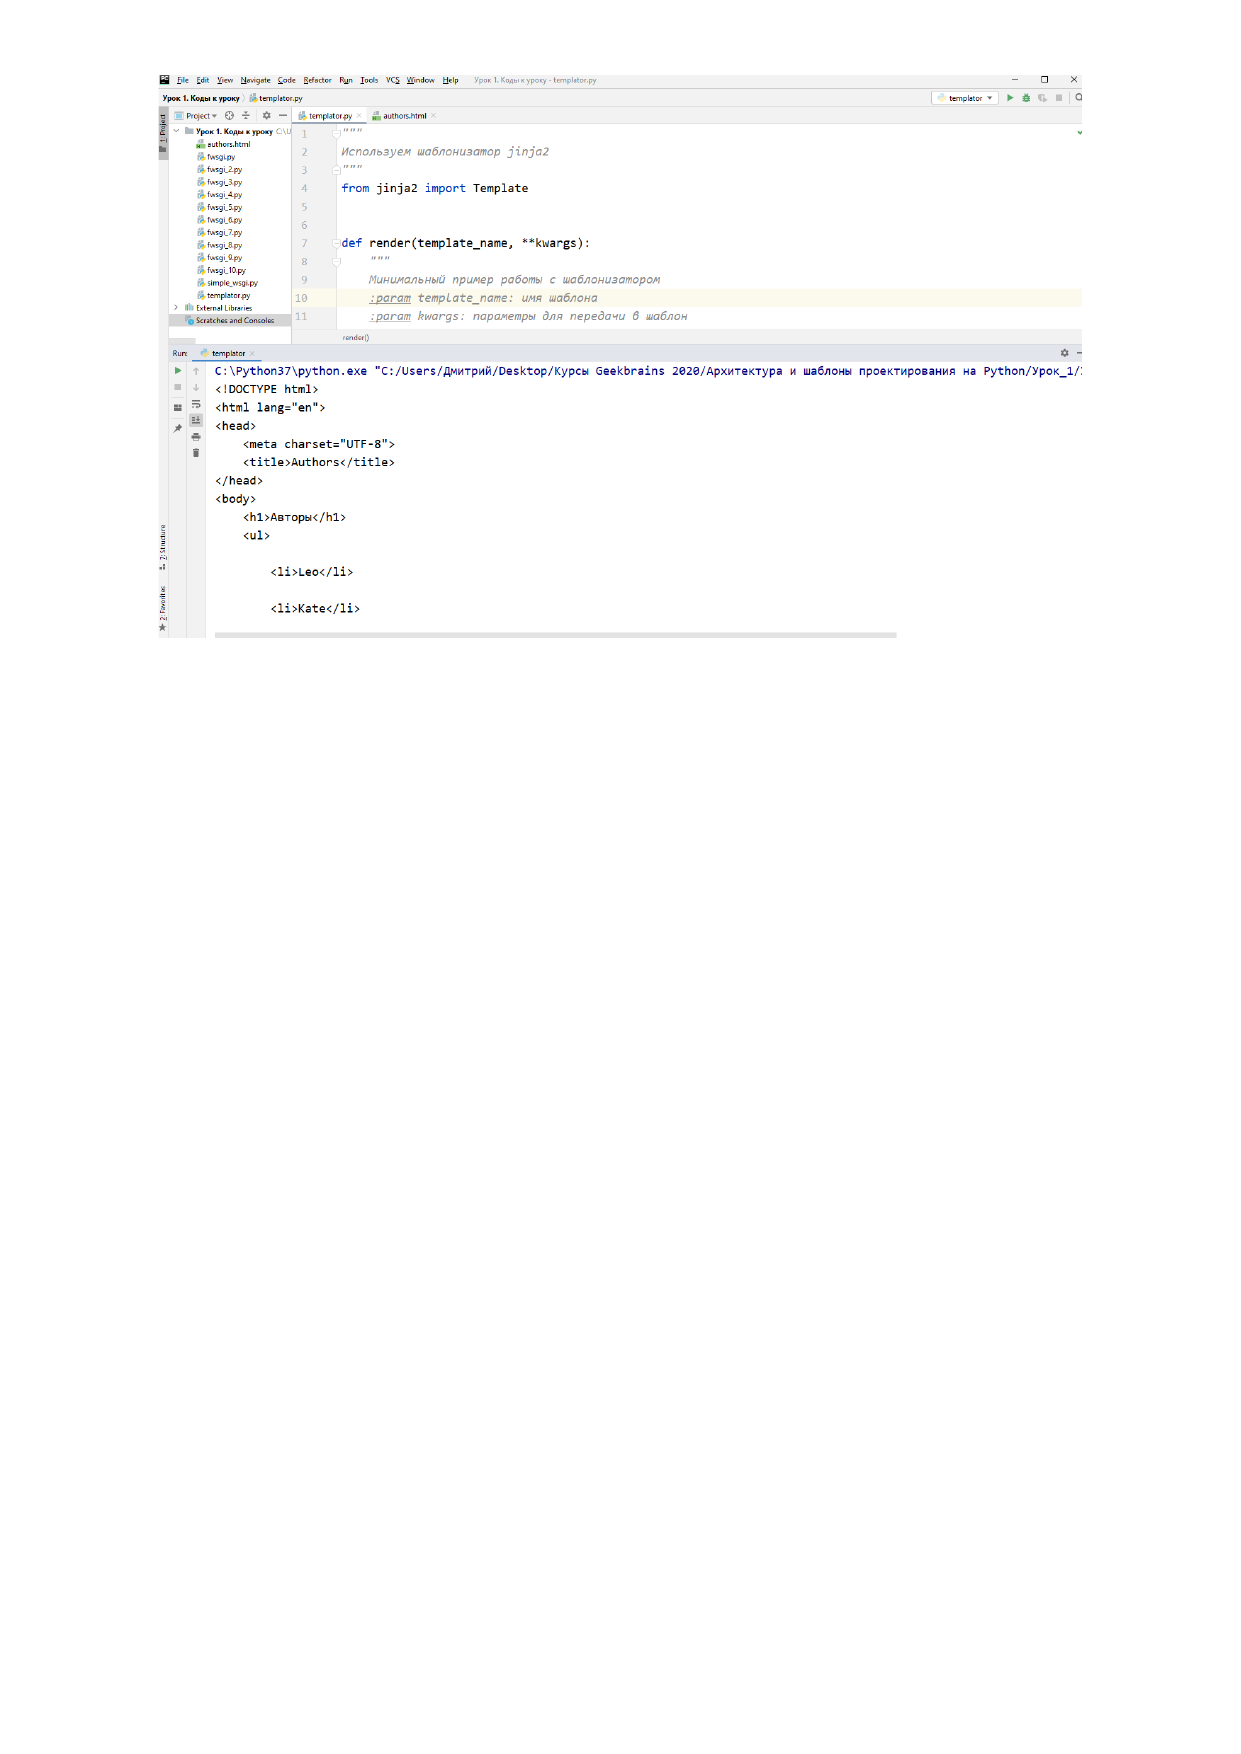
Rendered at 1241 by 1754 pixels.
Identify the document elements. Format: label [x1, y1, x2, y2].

picture [158, 75, 1082, 638]
